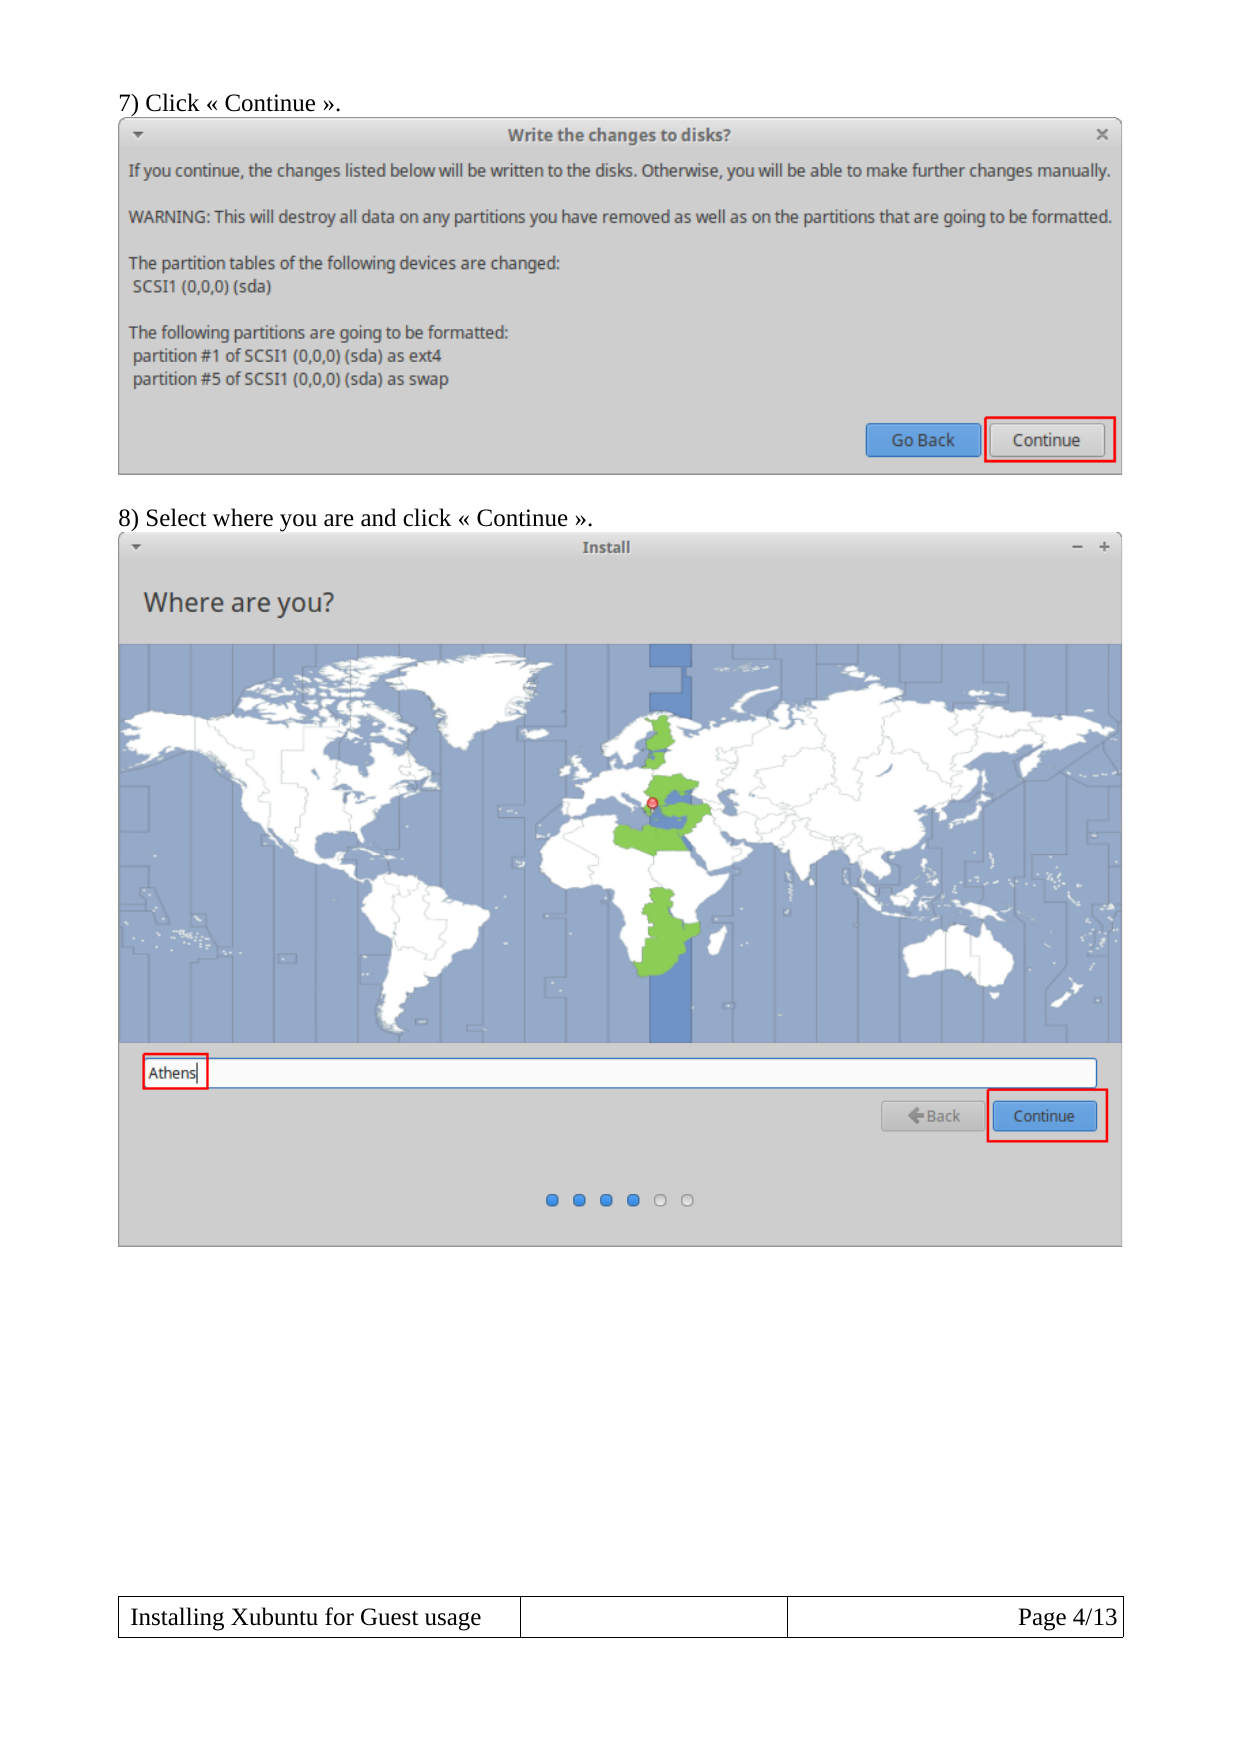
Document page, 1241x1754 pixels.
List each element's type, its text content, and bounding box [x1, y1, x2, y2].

text 7) Click « Continue ». [118, 88, 1122, 117]
picture [118, 117, 1123, 475]
picture [118, 532, 1123, 1247]
text 8) Select where you are and click « Continue ». [118, 503, 1122, 532]
